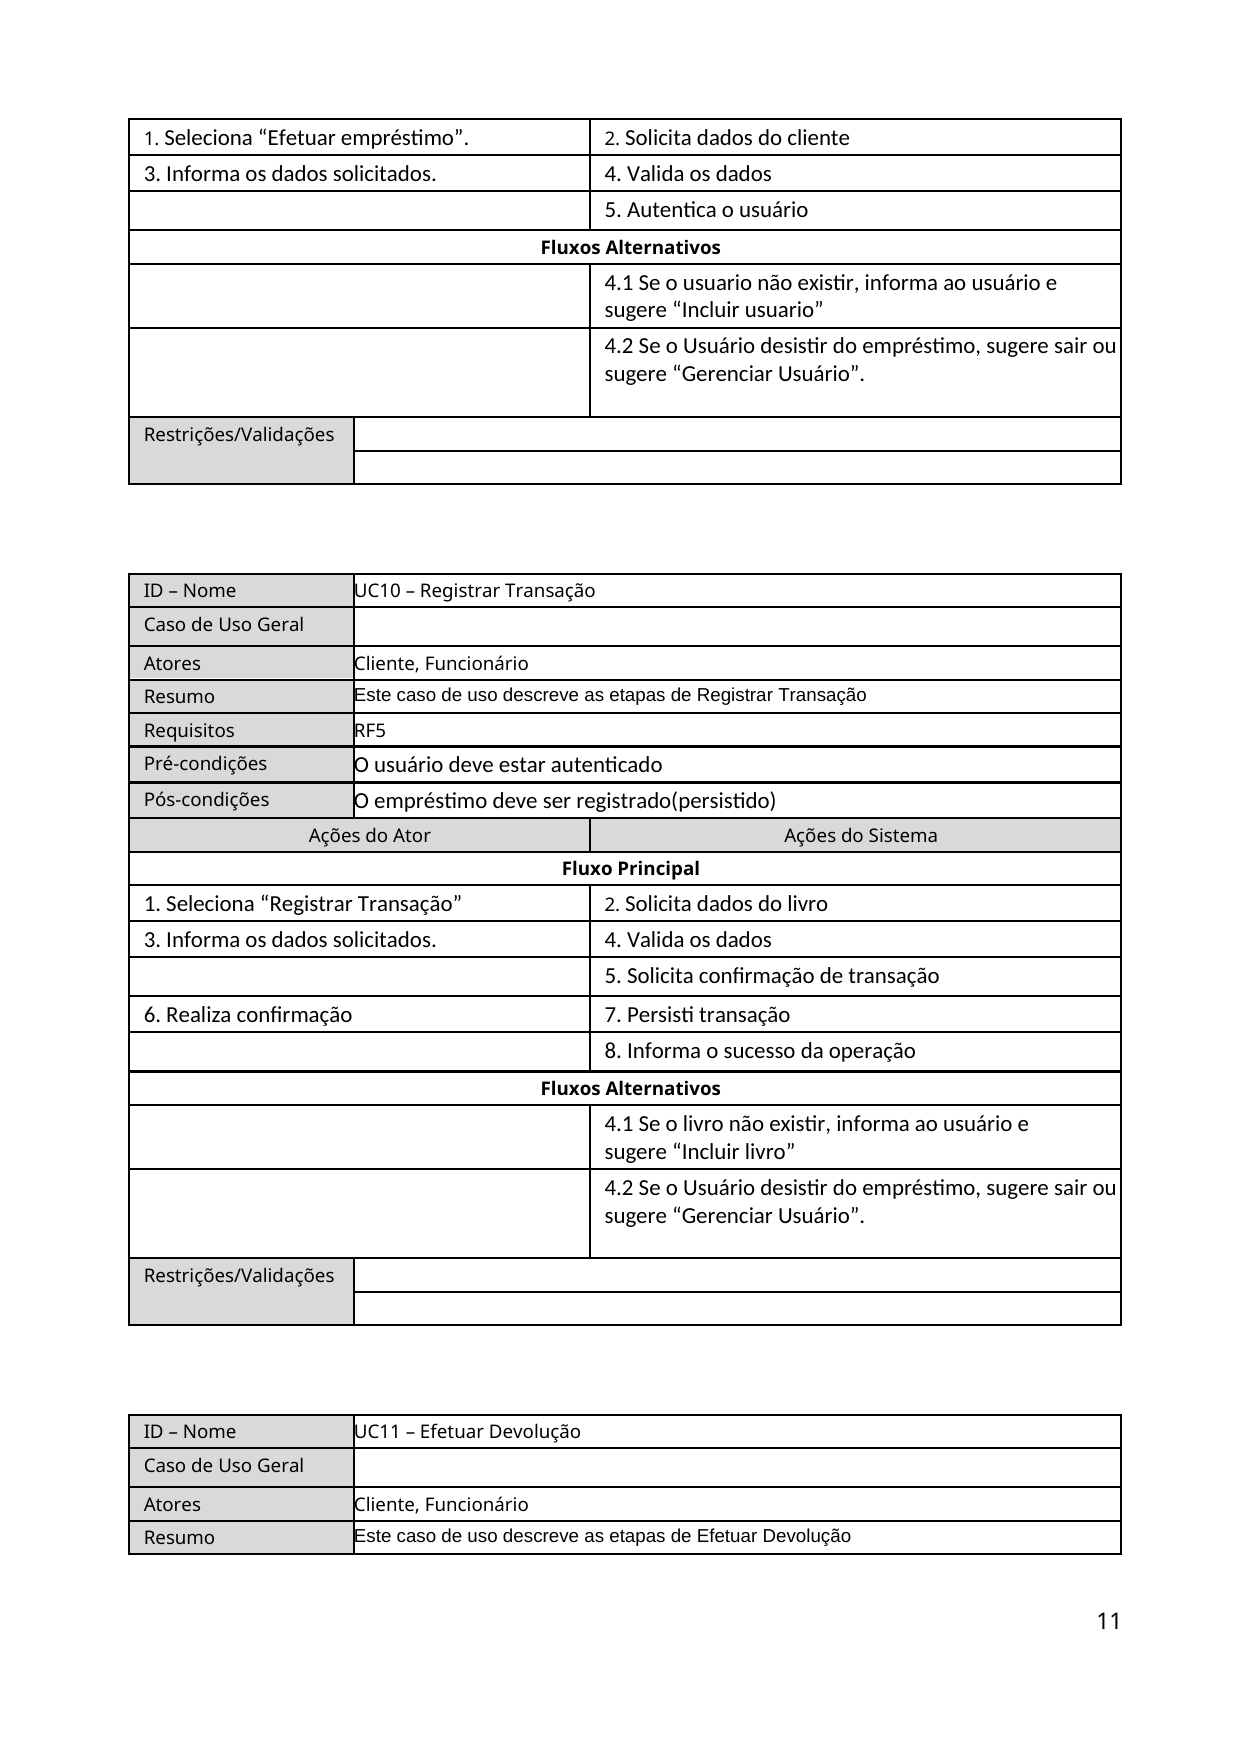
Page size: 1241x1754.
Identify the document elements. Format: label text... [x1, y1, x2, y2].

table_cell [355, 452, 1120, 483]
table_cell 4.2 Se o Usuário desistir do empréstimo, sugere sair ou sugere “Gerenciar Usuário”. [591, 1170, 1120, 1257]
table_cell O usuário deve estar autenticado [355, 748, 1120, 781]
table_cell 2. Solicita dados do cliente [591, 120, 1120, 154]
table_cell Caso de Uso Geral [130, 1449, 353, 1486]
table_cell Restrições/Validações [130, 1259, 353, 1324]
table_cell Este caso de uso descreve as etapas de Registrar Transação [355, 681, 1120, 712]
table_cell 4.2 Se o Usuário desistir do empréstimo, sugere sair ou sugere “Gerenciar Usuário”. [591, 329, 1120, 416]
table_cell Requisitos [130, 714, 353, 745]
table_cell 5. Solicita confirmação de transação [591, 958, 1120, 995]
table_cell Atores [130, 647, 353, 678]
table_cell [355, 418, 1120, 449]
table_cell Fluxo Principal [130, 853, 1120, 884]
table_cell 8. Informa o sucesso da operação [591, 1033, 1120, 1070]
table_header ID – Nome [130, 575, 353, 606]
table_cell Resumo [130, 681, 353, 712]
table_cell [355, 608, 1120, 645]
table_header ID – Nome [130, 1416, 353, 1447]
table_cell [130, 329, 589, 416]
table_cell [130, 1170, 589, 1257]
table_cell Ações do Sistema [591, 819, 1120, 851]
table_cell O empréstimo deve ser registrado(persistido) [355, 784, 1120, 817]
table_cell Cliente, Funcionário [355, 1488, 1120, 1520]
table_cell 7. Persisti transação [591, 997, 1120, 1031]
table_cell 5. Autentica o usuário [591, 192, 1120, 229]
table_cell Atores [130, 1488, 353, 1520]
table_cell RF5 [355, 714, 1120, 745]
table_cell [130, 1033, 589, 1070]
table_cell Caso de Uso Geral [130, 608, 353, 645]
table_cell Resumo [130, 1522, 353, 1553]
table_cell 1. Seleciona “Efetuar empréstimo”. [130, 120, 589, 154]
table_cell 4. Valida os dados [591, 922, 1120, 956]
table_cell 4.1 Se o usuario não existir, informa ao usuário e sugere “Incluir usuario” [591, 265, 1120, 327]
table_cell Pós-condições [130, 784, 353, 817]
table_cell 3. Informa os dados solicitados. [130, 922, 589, 956]
table_cell [355, 1293, 1120, 1324]
table_cell [355, 1259, 1120, 1291]
table_cell Restrições/Validações [130, 418, 353, 483]
table_cell 2. Solicita dados do livro [591, 886, 1120, 920]
table_header UC10 – Registrar Transação [355, 575, 1120, 606]
table_cell Cliente, Funcionário [355, 647, 1120, 678]
table_cell 4.1 Se o livro não existir, informa ao usuário e sugere “Incluir livro” [591, 1106, 1120, 1168]
table_cell 1. Seleciona “Registrar Transação” [130, 886, 589, 920]
table_cell Fluxos Alternativos [130, 231, 1120, 263]
table_cell Este caso de uso descreve as etapas de Efetuar Devolução [355, 1522, 1120, 1553]
table_cell [130, 958, 589, 995]
table_cell 4. Valida os dados [591, 156, 1120, 190]
table_cell [130, 1106, 589, 1168]
table_cell Fluxos Alternativos [130, 1073, 1120, 1104]
table_cell [355, 1449, 1120, 1486]
table_header UC11 – Efetuar Devolução [355, 1416, 1120, 1447]
table_cell Pré-condições [130, 748, 353, 781]
table_cell 3. Informa os dados solicitados. [130, 156, 589, 190]
table_cell [130, 192, 589, 229]
table_cell 6. Realiza confirmação [130, 997, 589, 1031]
table_cell [130, 265, 589, 327]
table_cell Ações do Ator [130, 819, 589, 851]
